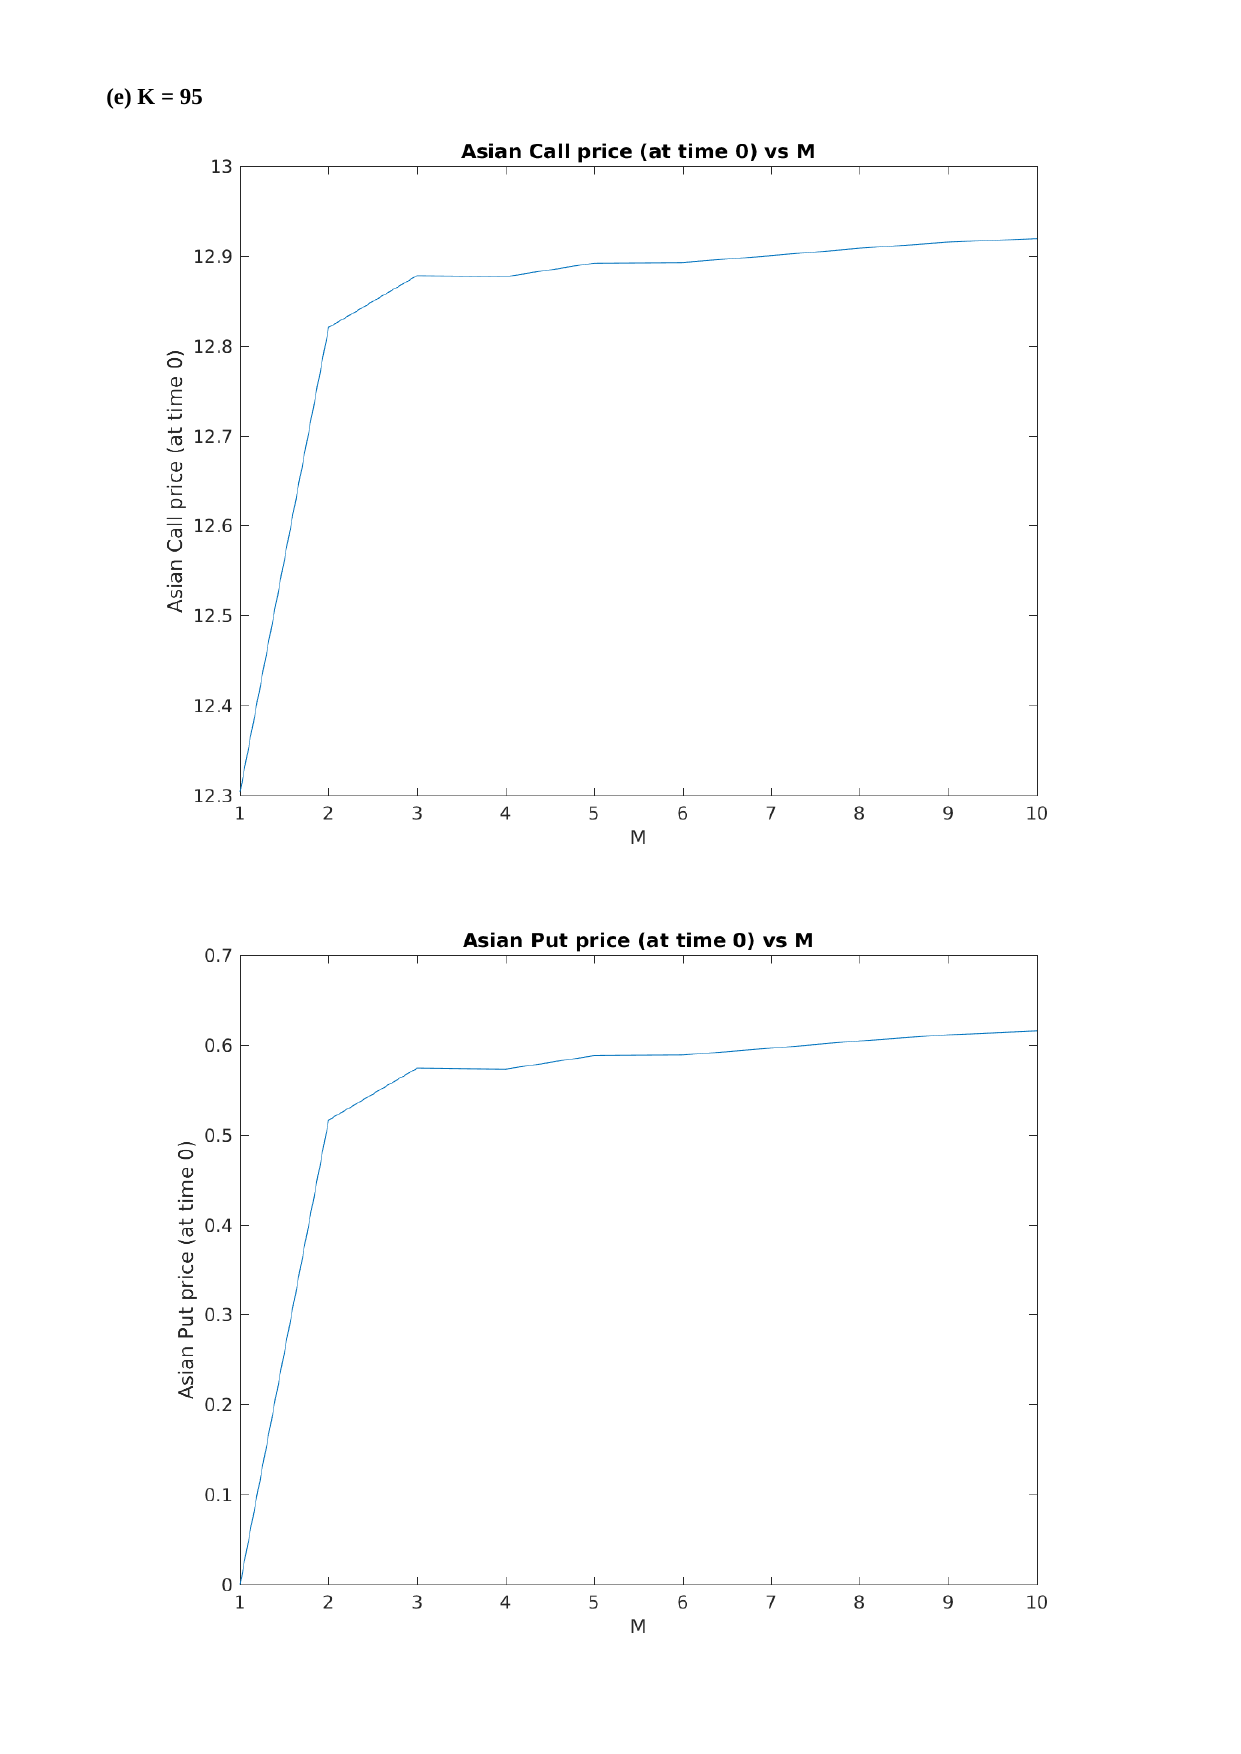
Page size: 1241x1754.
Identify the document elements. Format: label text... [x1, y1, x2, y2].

picture [106, 897, 1134, 1669]
text (e) K = 95 [106, 83, 1134, 109]
picture [106, 109, 1134, 880]
